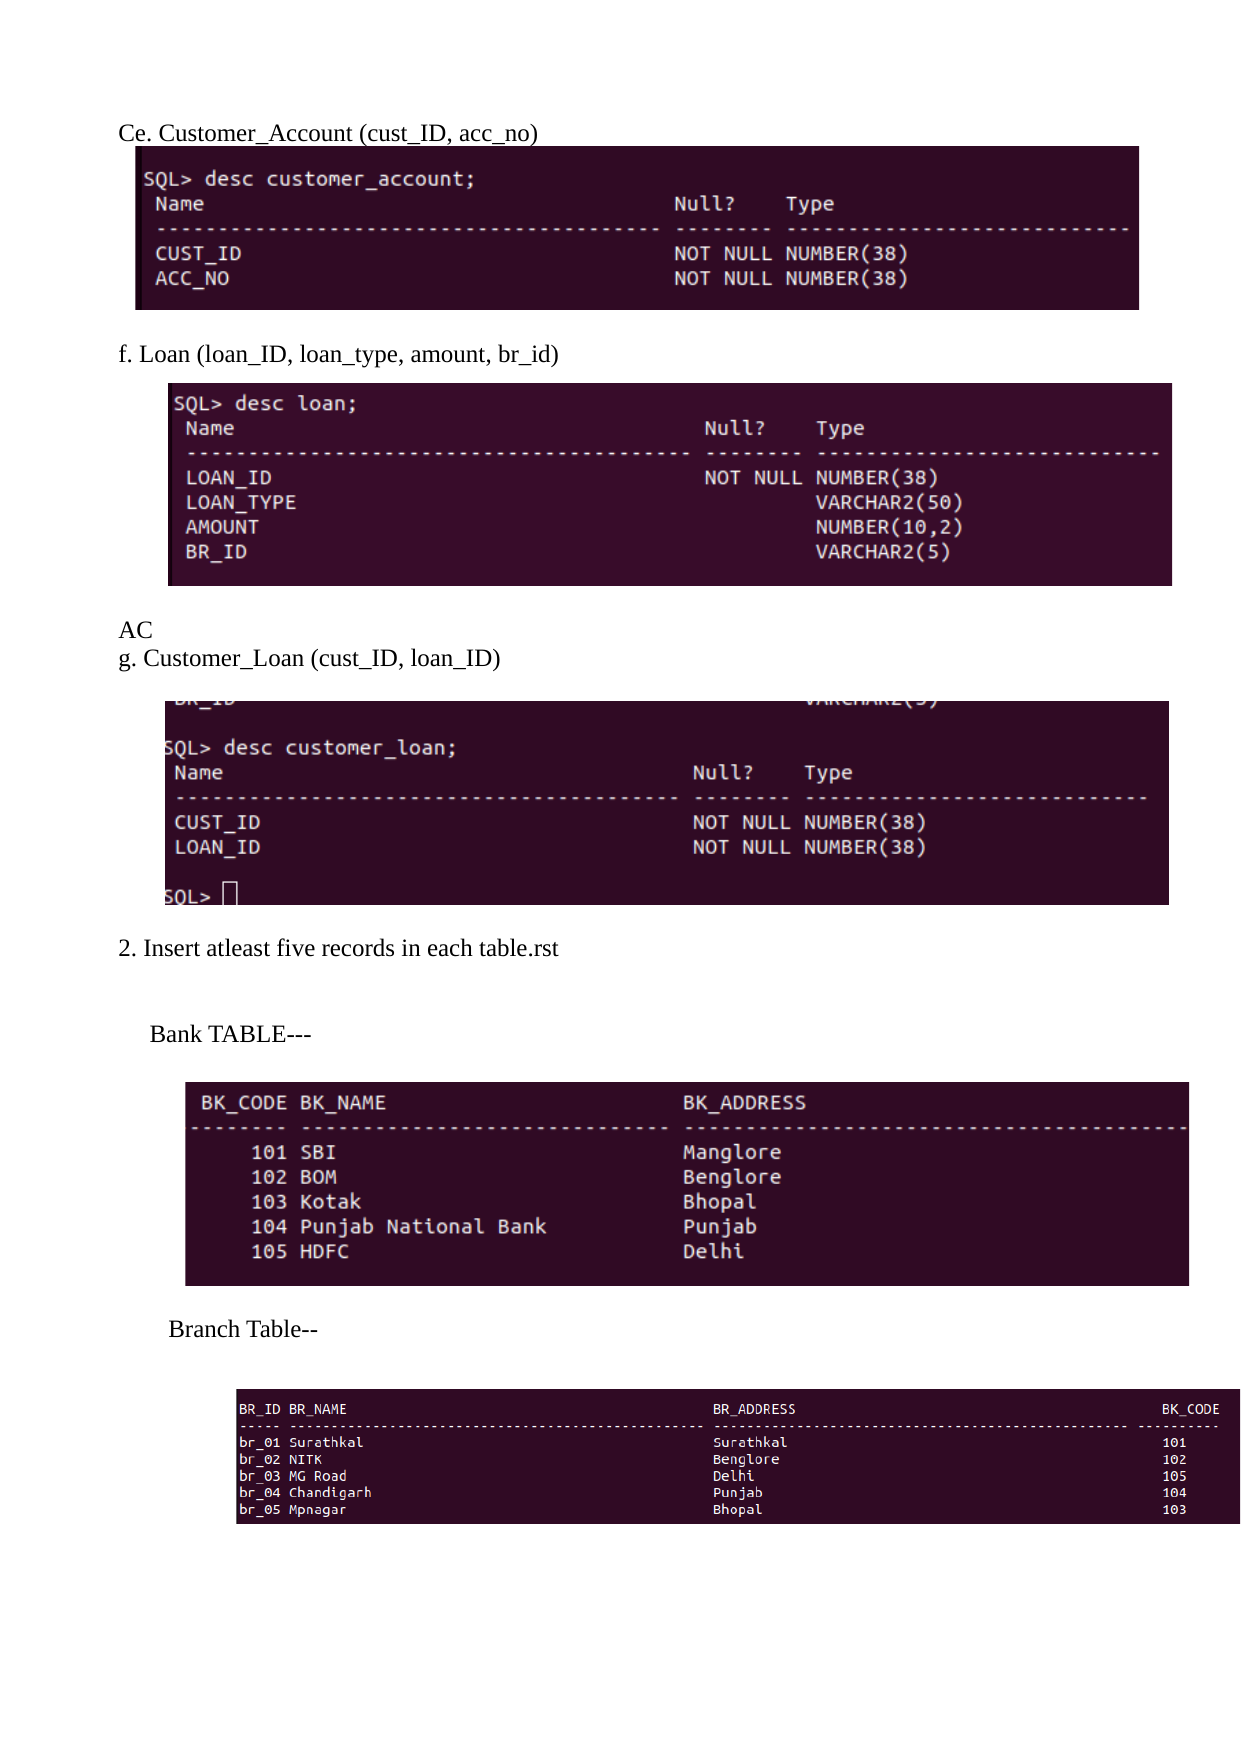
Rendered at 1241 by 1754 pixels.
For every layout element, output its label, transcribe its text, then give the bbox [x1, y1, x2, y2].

text f. Loan (loan_ID, loan_type, amount, br_id) [118, 339, 1122, 367]
picture [185, 1082, 1190, 1286]
picture [168, 383, 1173, 586]
picture [135, 146, 1140, 310]
text 2. Insert atleast five records in each table.rst [118, 933, 1122, 962]
text g. Customer_Loan (cust_ID, loan_ID) [118, 643, 1122, 672]
text AC [118, 615, 1122, 643]
picture [165, 701, 1169, 905]
text Branch Table-- [118, 1314, 1122, 1343]
picture [236, 1389, 1241, 1524]
text Bank TABLE--- [118, 1019, 1122, 1048]
text Ce. Customer_Account (cust_ID, acc_no) [118, 118, 1122, 147]
